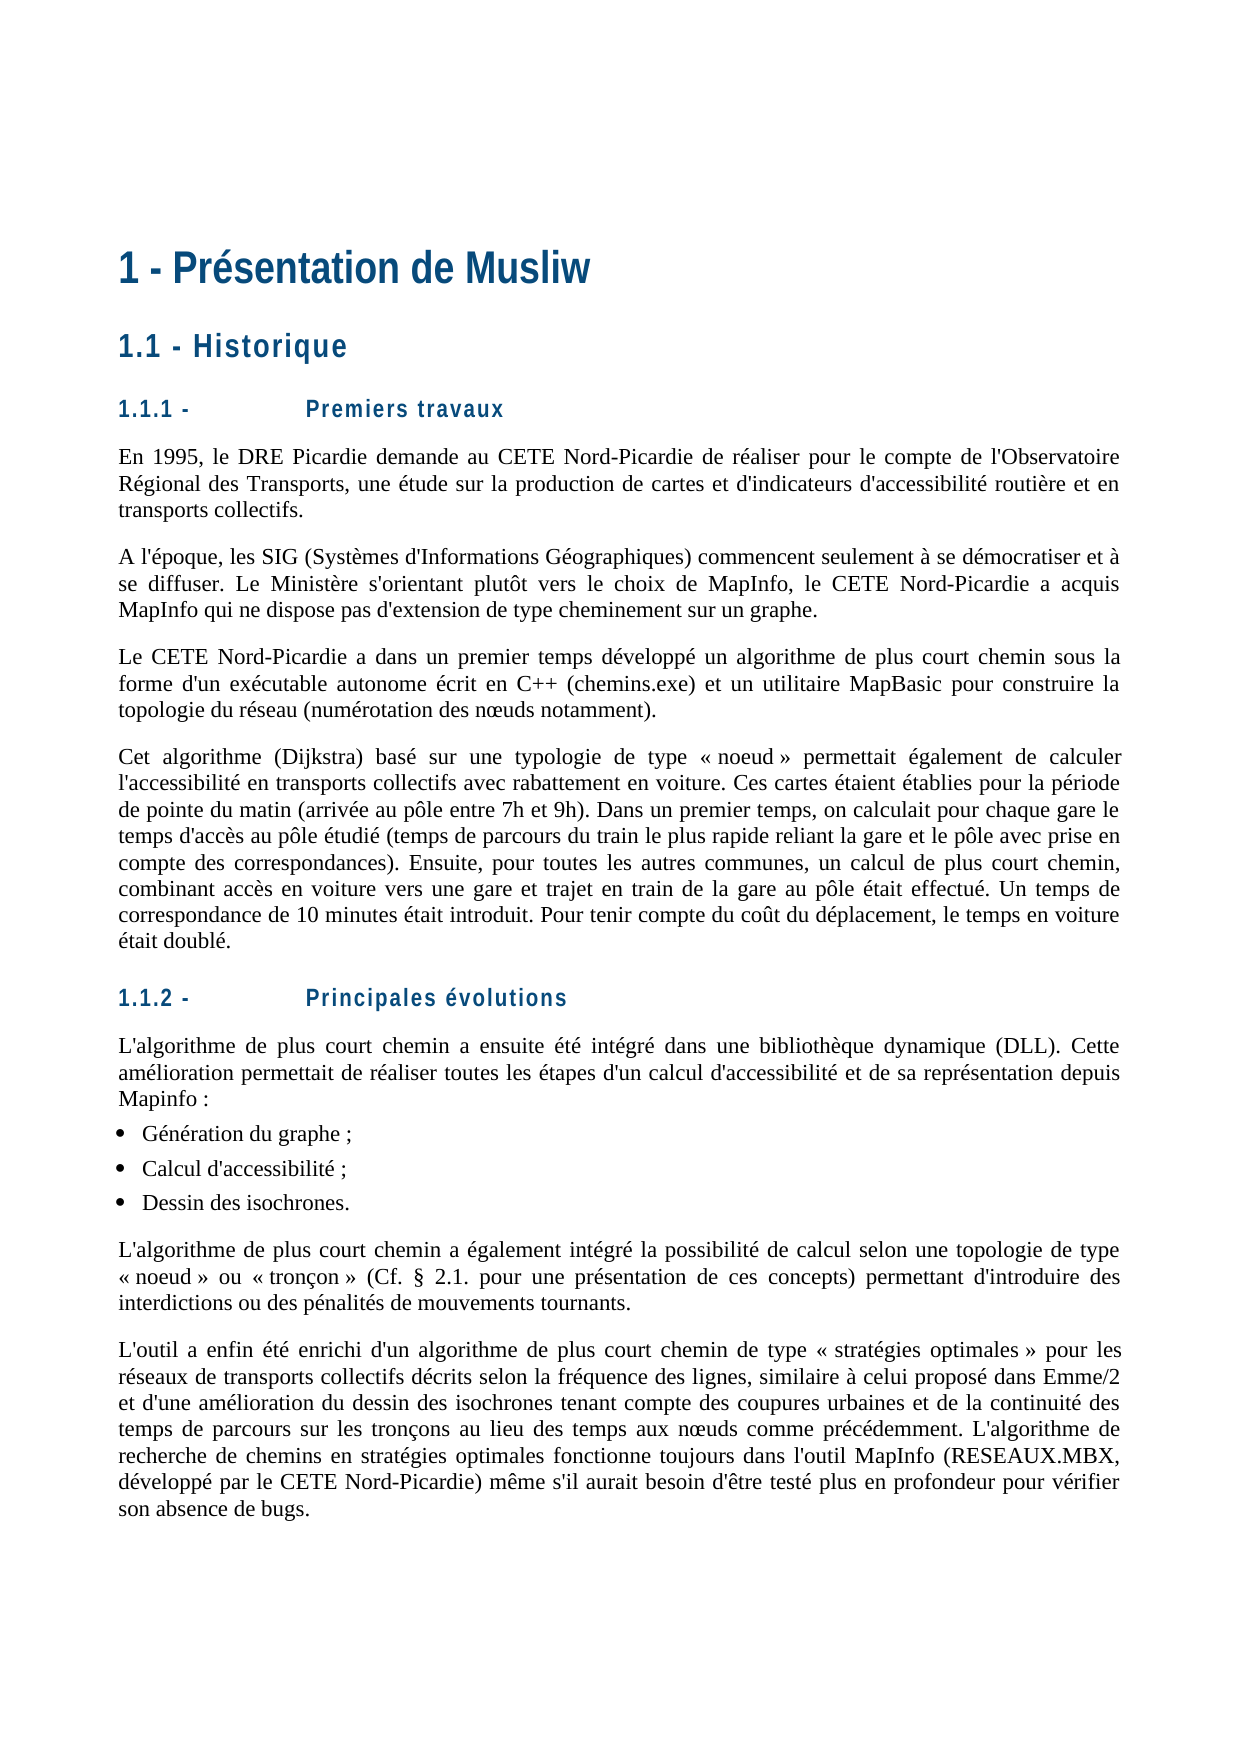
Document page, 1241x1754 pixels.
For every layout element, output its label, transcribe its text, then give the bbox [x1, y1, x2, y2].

text L'outil a enfin été enrichi d'un algorithme de plus court chemin de type « stratégies optimales » pour les réseaux de transports collectifs décrits selon la fréquence des lignes, similaire à celui proposé dans Emme/2 et d'une amélioration du dessin des isochrones tenant compte des coupures urbaines et de la continuité des temps de parcours sur les tronçons au lieu des temps aux nœuds comme précédemment. L'algorithme de recherche de chemins en stratégies optimales fonctionne toujours dans l'outil MapInfo (RESEAUX.MBX, développé par le CETE Nord-Picardie) même s'il aurait besoin d'être testé plus en profondeur pour vérifier son absence de bugs. [118, 1336, 1122, 1521]
subtitle Principales évolutions [118, 983, 1122, 1012]
subtitle Historique [118, 327, 1122, 365]
text Cet algorithme (Dijkstra) basé sur une typologie de type « noeud » permettait également de calculer l'accessibilité en transports collectifs avec rabattement en voiture. Ces cartes étaient établies pour la période de pointe du matin (arrivée au pôle entre 7h et 9h). Dans un premier temps, on calculait pour chaque gare le temps d'accès au pôle étudié (temps de parcours du train le plus rapide reliant la gare et le pôle avec prise en compte des correspondances). Ensuite, pour toutes les autres communes, un calcul de plus court chemin, combinant accès en voiture vers une gare et trajet en train de la gare au pôle était effectué. Un temps de correspondance de 10 minutes était introduit. Pour tenir compte du coût du déplacement, le temps en voiture était doublé. [118, 743, 1122, 954]
list Calcul d'accessibilité ; [116, 1155, 1127, 1181]
list Génération du graphe ; [116, 1120, 1127, 1146]
subtitle Premiers travaux [118, 394, 1122, 423]
list Dessin des isochrones. [116, 1189, 1127, 1216]
text L'algorithme de plus court chemin a également intégré la possibilité de calcul selon une topologie de type « noeud » ou « tronçon » (Cf. § 2.1. pour une présentation de ces concepts) permettant d'introduire des interdictions ou des pénalités de mouvements tournants. [118, 1237, 1122, 1316]
text L'algorithme de plus court chemin a ensuite été intégré dans une bibliothèque dynamique (DLL). Cette amélioration permettait de réaliser toutes les étapes d'un calcul d'accessibilité et de sa représentation depuis Mapinfo : [118, 1033, 1122, 1112]
subtitle Présentation de Musliw [118, 241, 1122, 293]
text Le CETE Nord-Picardie a dans un premier temps développé un algorithme de plus court chemin sous la forme d'un exécutable autonome écrit en C++ (chemins.exe) et un utilitaire MapBasic pour construire la topologie du réseau (numérotation des nœuds notamment). [118, 643, 1122, 722]
text A l'époque, les SIG (Systèmes d'Informations Géographiques) commencent seulement à se démocratiser et à se diffuser. Le Ministère s'orientant plutôt vers le choix de MapInfo, le CETE Nord-Picardie a acquis MapInfo qui ne dispose pas d'extension de type cheminement sur un graphe. [118, 543, 1122, 622]
text En 1995, le DRE Picardie demande au CETE Nord-Picardie de réaliser pour le compte de l'Observatoire Régional des Transports, une étude sur la production de cartes et d'indicateurs d'accessibilité routière et en transports collectifs. [118, 443, 1122, 522]
